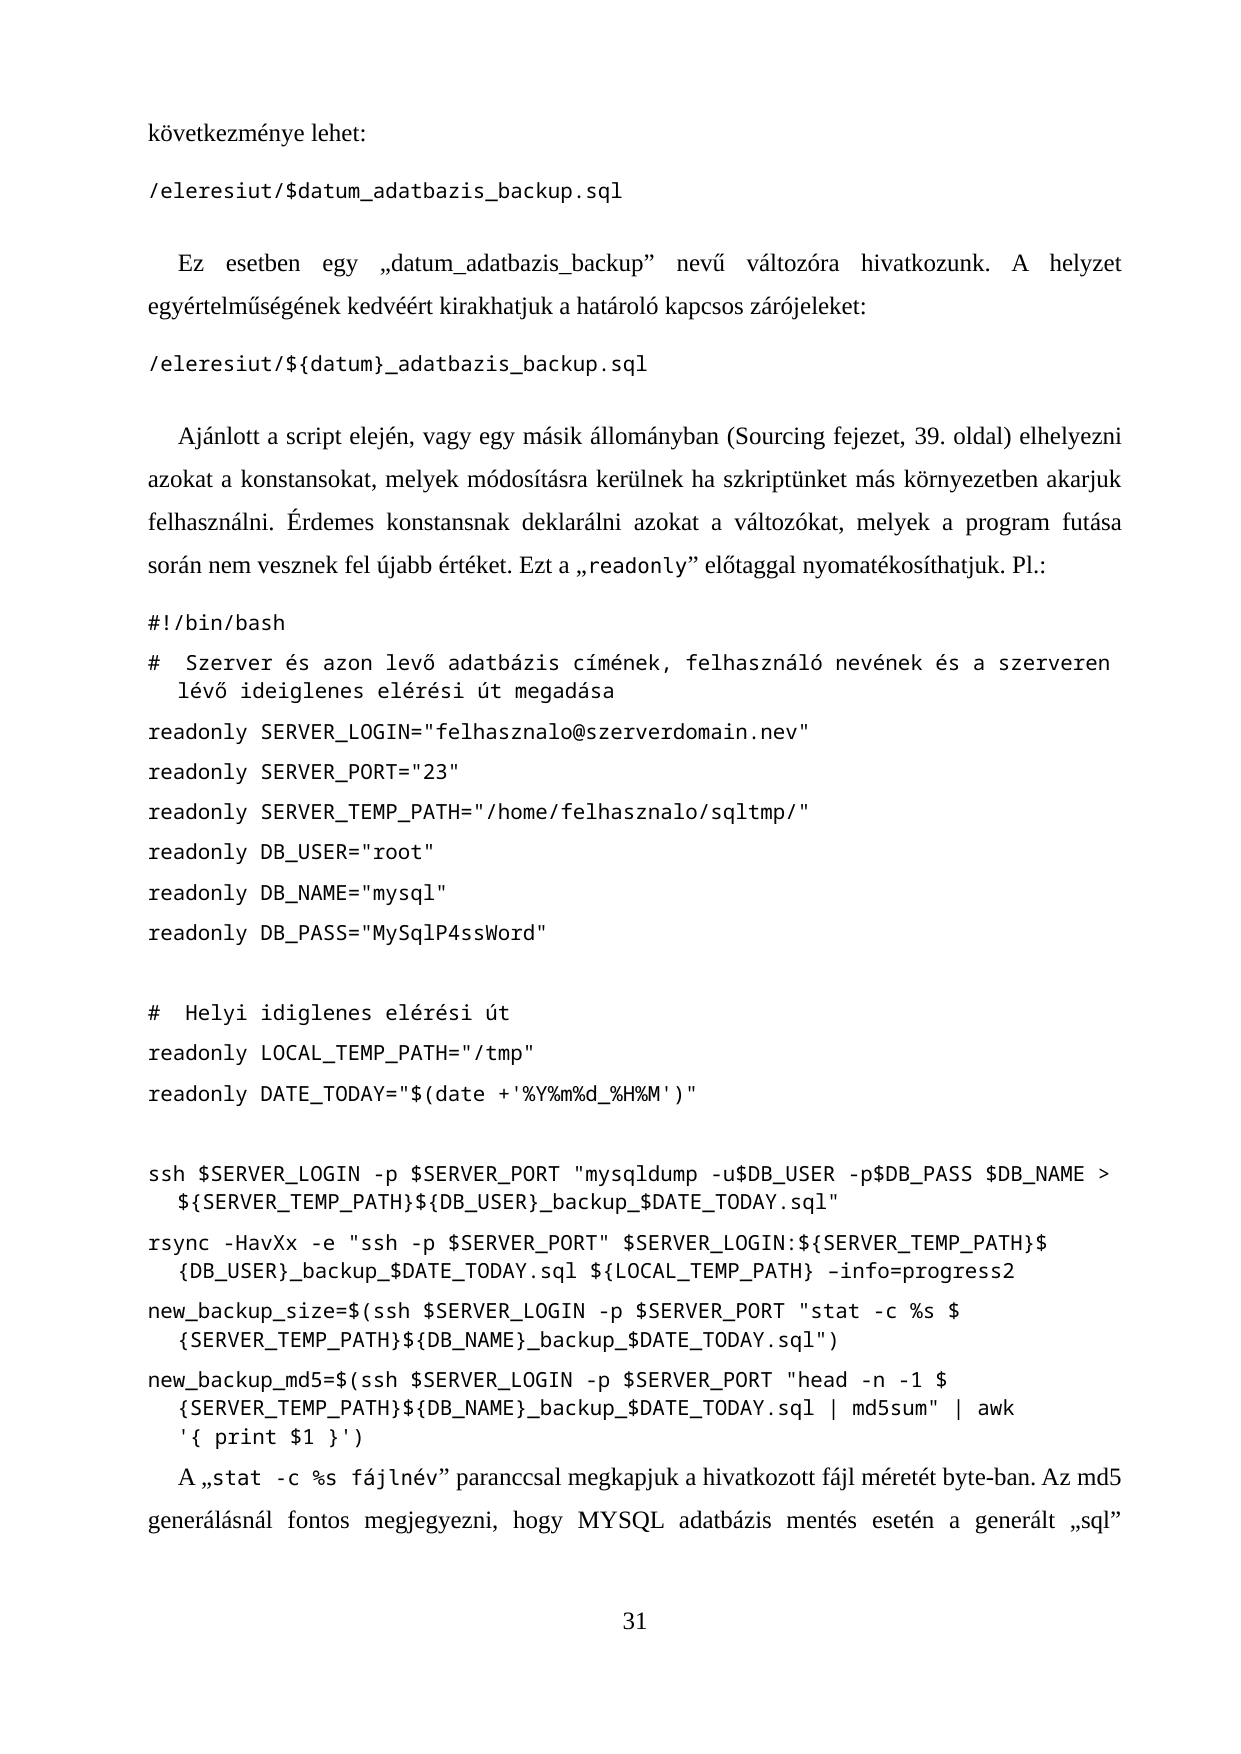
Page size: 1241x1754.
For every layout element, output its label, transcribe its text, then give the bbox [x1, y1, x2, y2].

text ssh $SERVER_LOGIN -p $SERVER_PORT "mysqldump -u$DB_USER -p$DB_PASS $DB_NAME > ${SERVER_TEMP_PATH}${DB_USER}_backup_$DATE_TODAY.sql" [148, 1159, 1122, 1216]
text readonly DB_PASS="MySqlP4ssWord" [148, 918, 1122, 946]
text readonly DB_USER="root" [148, 837, 1122, 866]
text new_backup_md5=$(ssh $SERVER_LOGIN -p $SERVER_PORT "head -n -1 ${SERVER_TEMP_PATH}${DB_NAME}_backup_$DATE_TODAY.sql | md5sum" | awk '{ print $1 }') [148, 1365, 1122, 1450]
text new_backup_size=$(ssh $SERVER_LOGIN -p $SERVER_PORT "stat -c %s ${SERVER_TEMP_PATH}${DB_NAME}_backup_$DATE_TODAY.sql") [148, 1296, 1122, 1353]
text /eleresiut/${datum}_adatbazis_backup.sql [148, 349, 1093, 377]
text readonly DATE_TODAY="$(date +'%Y%m%d_%H%M')" [148, 1079, 1122, 1107]
text A „stat -c %s fájlnév” paranccsal megkapjuk a hivatkozott fájl méretét byte-ban. Az md5 generálásnál fontos megjegyezni, hogy MYSQL adatbázis mentés esetén a generált „sql” [148, 1462, 1122, 1534]
text Ez esetben egy „datum_adatbazis_backup” nevű változóra hivatkozunk. A helyzet egyértelműségének kedvéért kirakhatjuk a határoló kapcsos zárójeleket: [148, 248, 1122, 320]
text readonly LOCAL_TEMP_PATH="/tmp" [148, 1038, 1122, 1067]
text rsync -HavXx -e "ssh -p $SERVER_PORT" $SERVER_LOGIN:${SERVER_TEMP_PATH}${DB_USER}_backup_$DATE_TODAY.sql ${LOCAL_TEMP_PATH} –info=progress2 [148, 1228, 1122, 1284]
text következménye lehet: [148, 118, 1122, 147]
text /eleresiut/$datum_adatbazis_backup.sql [148, 176, 1093, 204]
text # Helyi idiglenes elérési út [148, 998, 1122, 1027]
text readonly SERVER_TEMP_PATH="/home/felhasznalo/sqltmp/" [148, 797, 1122, 826]
text #!/bin/bash [148, 608, 1122, 636]
text readonly DB_NAME="mysql" [148, 878, 1122, 906]
text Ajánlott a script elején, vagy egy másik állományban (Sourcing fejezet, 38. oldal) elhelyezni azokat a konstansokat, melyek módosításra kerülnek ha szkriptünket más környezetben akarjuk felhasználni. Érdemes konstansnak deklarálni azokat a változókat, melyek a program futása során nem vesznek fel újabb értéket. Ezt a „readonly” előtaggal nyomatékosíthatjuk. Pl.: [148, 421, 1122, 579]
text # Szerver és azon levő adatbázis címének, felhasználó nevének és a szerveren lévő ideiglenes elérési út megadása [148, 648, 1122, 705]
text readonly SERVER_LOGIN="felhasznalo@szerverdomain.nev" [148, 717, 1122, 745]
text readonly SERVER_PORT="23" [148, 757, 1122, 785]
